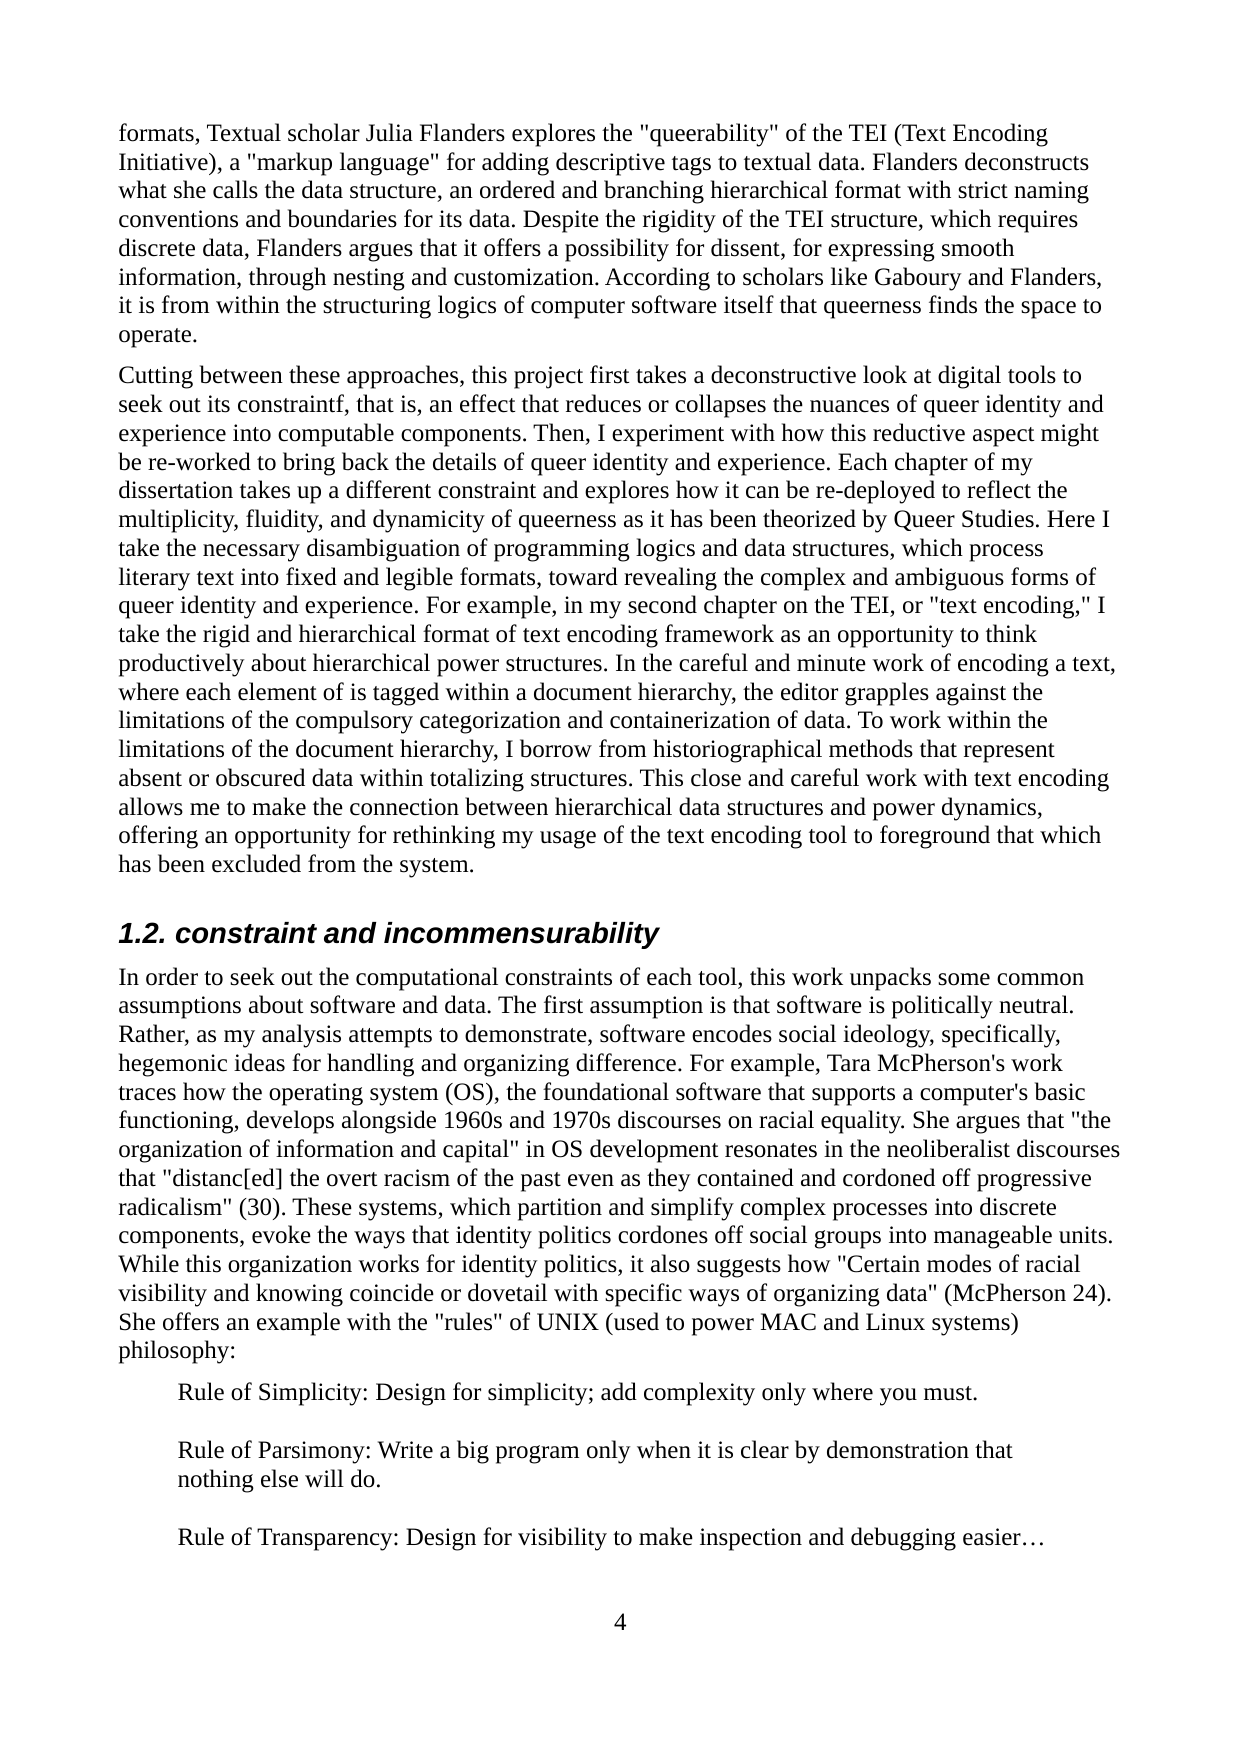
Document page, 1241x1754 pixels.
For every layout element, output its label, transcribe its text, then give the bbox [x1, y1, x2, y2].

text Rule of Transparency: Design for visibility to make inspection and debugging easier… [177, 1522, 1063, 1551]
text Cutting between these approaches, this project first takes a deconstructive look at digital tools to seek out its constraintf, that is, an effect that reduces or collapses the nuances of queer identity and experience into computable components. Then, I experiment with how this reductive aspect might be re-worked to bring back the details of queer identity and experience. Each chapter of my dissertation takes up a different constraint and explores how it can be re-deployed to reflect the multiplicity, fluidity, and dynamicity of queerness as it has been theorized by Queer Studies. Here I take the necessary disambiguation of programming logics and data structures, which process literary text into fixed and legible formats, toward revealing the complex and ambiguous forms of queer identity and experience. For example, in my second chapter on the TEI, or "text encoding," I take the rigid and hierarchical format of text encoding framework as an opportunity to think productively about hierarchical power structures. In the careful and minute work of encoding a text, where each element of is tagged within a document hierarchy, the editor grapples against the limitations of the compulsory categorization and containerization of data. To work within the limitations of the document hierarchy, I borrow from historiographical methods that represent absent or obscured data within totalizing structures. This close and careful work with text encoding allows me to make the connection between hierarchical data structures and power dynamics, offering an opportunity for rethinking my usage of the text encoding tool to foreground that which has been excluded from the system. [118, 361, 1122, 878]
text Rule of Simplicity: Design for simplicity; add complexity only where you must. [177, 1377, 1063, 1405]
text Rule of Parsimony: Write a big program only when it is clear by demonstration that nothing else will do. [177, 1435, 1063, 1492]
text In order to seek out the computational constraints of each tool, this work unpacks some common assumptions about software and data. The first assumption is that software is politically neutral. Rather, as my analysis attempts to demonstrate, software encodes social ideology, specifically, hegemonic ideas for handling and organizing difference. For example, Tara McPherson's work traces how the operating system (OS), the foundational software that supports a computer's basic functioning, develops alongside 1960s and 1970s discourses on racial equality. She argues that "the organization of information and capital" in OS development resonates in the neoliberalist discourses that "distanc[ed] the overt racism of the past even as they contained and cordoned off progressive radicalism" (30). These systems, which partition and simplify complex processes into discrete components, evoke the ways that identity politics cordones off social groups into manageable units. While this organization works for identity politics, it also suggests how "Certain modes of racial visibility and knowing coincide or dovetail with specific ways of organizing data" (McPherson 24). She offers an example with the "rules" of UNIX (used to power MAC and Linux systems) philosophy: [118, 962, 1122, 1364]
text formats, Textual scholar Julia Flanders explores the "queerability" of the TEI (Text Encoding Initiative), a "markup language" for adding descriptive tags to textual data. Flanders deconstructs what she calls the data structure, an ordered and branching hierarchical format with strict naming conventions and boundaries for its data. Despite the rigidity of the TEI structure, which requires discrete data, Flanders argues that it offers a possibility for dissent, for expressing smooth information, through nesting and customization. According to scholars like Gaboury and Flanders, it is from within the structuring logics of computer software itself that queerness finds the space to operate. [118, 118, 1122, 348]
subtitle constraint and incommensurability [118, 916, 1122, 949]
